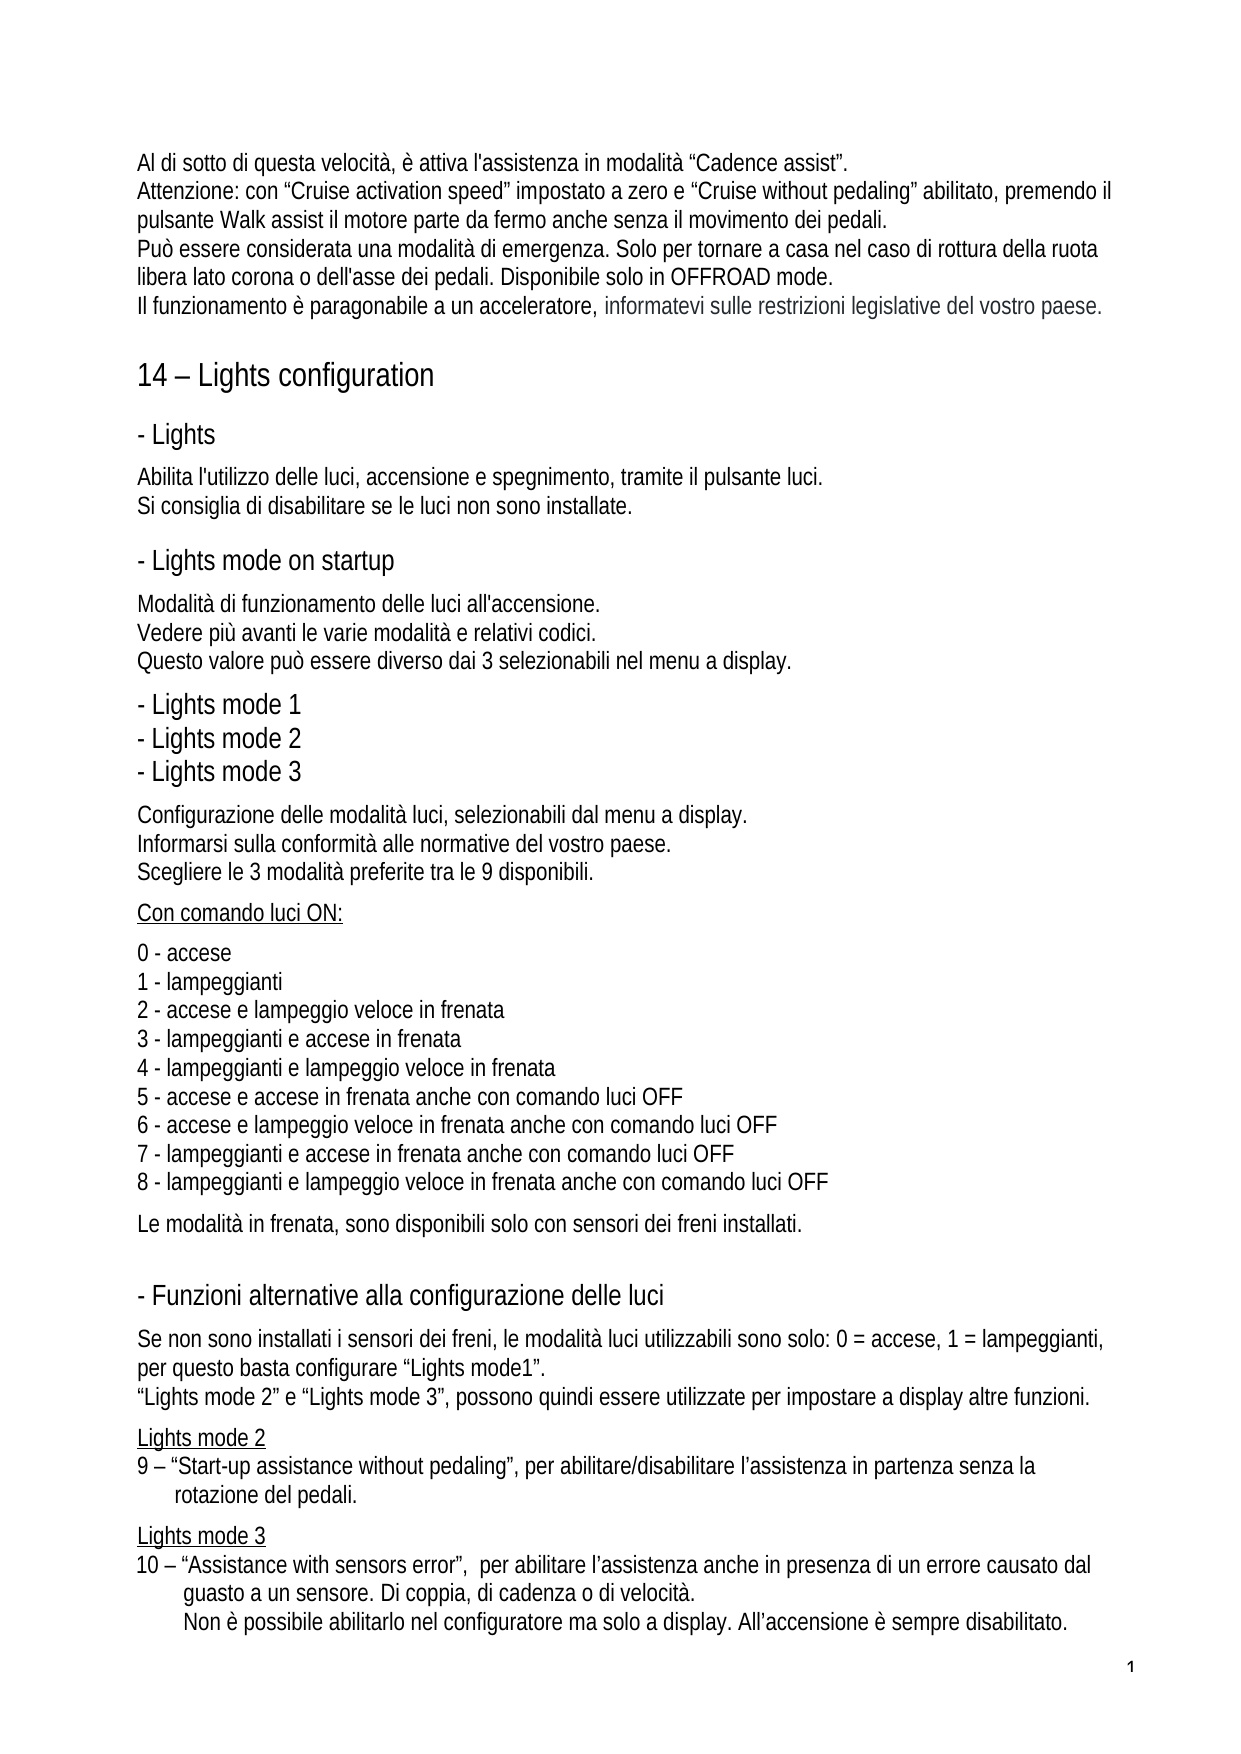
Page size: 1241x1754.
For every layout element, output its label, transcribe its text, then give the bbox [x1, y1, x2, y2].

text 14 – Lights configuration [137, 355, 1122, 393]
text - Lights mode on startup [137, 543, 1122, 576]
text Abilita l'utilizzo delle luci, accensione e spegnimento, tramite il pulsante luci. [137, 462, 1122, 491]
text - Funzioni alternative alla configurazione delle luci [137, 1278, 1122, 1312]
text Lights mode 3 [137, 1521, 1122, 1550]
text 9 – “Start-up assistance without pedaling”, per abilitare/disabilitare l’assistenza in partenza senza la rotazione del pedali. [137, 1451, 1122, 1509]
text 0 - accese [137, 938, 1122, 967]
text Lights mode 2 [137, 1423, 1122, 1451]
text Si consiglia di disabilitare se le luci non sono installate. [137, 491, 1122, 519]
text 4 - lampeggianti e lampeggio veloce in frenata [137, 1053, 1122, 1081]
text 5 - accese e accese in frenata anche con comando luci OFF [137, 1081, 1122, 1110]
text 8 - lampeggianti e lampeggio veloce in frenata anche con comando luci OFF [137, 1167, 1122, 1196]
text Può essere considerata una modalità di emergenza. Solo per tornare a casa nel caso di rottura della ruota libera lato corona o dell'asse dei pedali. Disponibile solo in OFFROAD mode. [137, 233, 1122, 291]
text - Lights mode 3 [137, 754, 1122, 788]
text Scegliere le 3 modalità preferite tra le 9 disponibili. [137, 857, 1122, 886]
text Non è possibile abilitarlo nel configuratore ma solo a display. All’accensione è sempre disabilitato. [183, 1607, 1122, 1636]
text Attenzione: con “Cruise activation speed” impostato a zero e “Cruise without pedaling” abilitato, premendo il pulsante Walk assist il motore parte da fermo anche senza il movimento dei pedali. [137, 176, 1122, 233]
text Modalità di funzionamento delle luci all'accensione. [137, 589, 1122, 617]
text - Lights [137, 417, 1122, 450]
text Questo valore può essere diverso dai 3 selezionabili nel menu a display. [137, 646, 1122, 675]
text Al di sotto di questa velocità, è attiva l'assistenza in modalità “Cadence assist”. [137, 148, 1122, 176]
text Le modalità in frenata, sono disponibili solo con sensori dei freni installati. [137, 1208, 1122, 1237]
text 10 – “Assistance with sensors error”, per abilitare l’assistenza anche in presenza di un errore causato dal guasto a un sensore. Di coppia, di cadenza o di velocità. [136, 1550, 1122, 1607]
text - Lights mode 1 [137, 687, 1122, 721]
text 7 - lampeggianti e accese in frenata anche con comando luci OFF [137, 1139, 1122, 1167]
text Il funzionamento è paragonabile a un acceleratore, informatevi sulle restrizioni legislative del vostro paese. [137, 291, 1122, 319]
text 2 - accese e lampeggio veloce in frenata [137, 996, 1122, 1024]
text 1 - lampeggianti [137, 967, 1122, 996]
text Informarsi sulla conformità alle normative del vostro paese. [137, 829, 1122, 857]
text 3 - lampeggianti e accese in frenata [137, 1024, 1122, 1053]
text 6 - accese e lampeggio veloce in frenata anche con comando luci OFF [137, 1110, 1122, 1139]
text “Lights mode 2” e “Lights mode 3”, possono quindi essere utilizzate per impostare a display altre funzioni. [137, 1382, 1122, 1410]
text Se non sono installati i sensori dei freni, le modalità luci utilizzabili sono solo: 0 = accese, 1 = lampeggianti, per questo basta configurare “Lights mode1”. [137, 1324, 1122, 1382]
text Vedere più avanti le varie modalità e relativi codici. [137, 617, 1122, 646]
text Con comando luci ON: [137, 898, 1122, 926]
text Configurazione delle modalità luci, selezionabili dal menu a display. [137, 800, 1122, 829]
text - Lights mode 2 [137, 721, 1122, 754]
